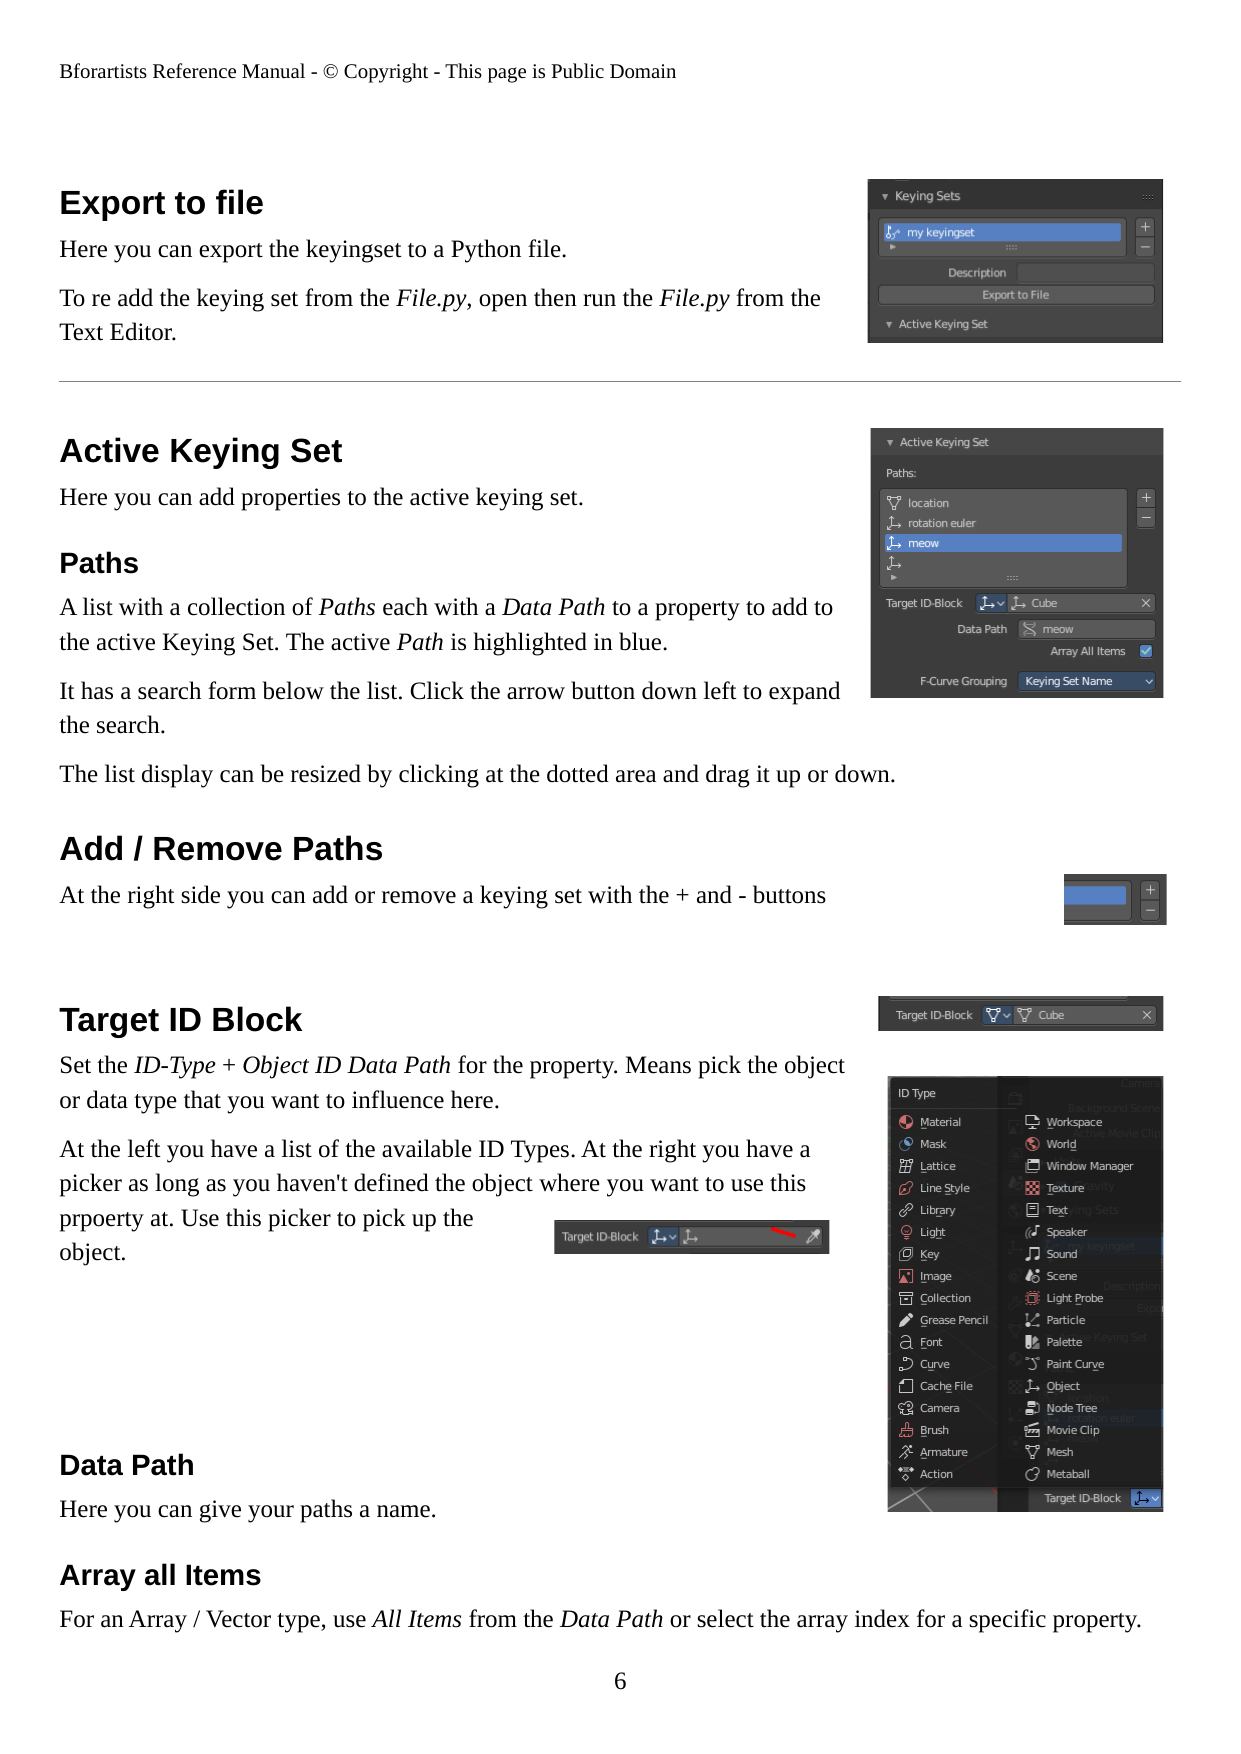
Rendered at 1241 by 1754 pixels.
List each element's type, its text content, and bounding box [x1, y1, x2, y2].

text At the right side you can add or remove a keying set with the + and - buttons [59, 880, 1064, 909]
picture [867, 179, 1164, 343]
subtitle Add / Remove Paths [59, 829, 1181, 868]
subtitle [1164, 431, 1181, 470]
subtitle Active Keying Set [59, 431, 870, 470]
subtitle Array all Items [59, 1558, 1181, 1592]
subtitle [1164, 182, 1181, 221]
picture [1064, 874, 1167, 925]
subtitle [1164, 1448, 1181, 1482]
text It has a search form below the list. Click the arrow button down left to expand the search. [59, 676, 1181, 739]
picture [554, 1220, 830, 1254]
text Here you can give your paths a name. [59, 1494, 1181, 1523]
text Set the ID-Type + Object ID Data Path for the property. Means pick the object or data type that you want to influence here. [59, 1051, 1181, 1114]
text At the left you have a list of the available ID Types. At the right you have a picker as long as you haven't defined the object where you want to use this prpoerty at. Use this picker to pick up the object. [59, 1134, 887, 1266]
text To re add the keying set from the File.py, open then run the File.py from the Text Editor. [59, 283, 1181, 346]
picture [870, 428, 1164, 698]
text For an Array / Vector type, use All Items from the Data Path or select the array index for a specific property. [59, 1604, 1181, 1633]
text Here you can export the keyingset to a Python file. [59, 234, 867, 262]
subtitle [1164, 546, 1181, 580]
subtitle Target ID Block [59, 999, 1181, 1038]
picture [887, 1076, 1164, 1512]
subtitle Export to file [59, 182, 867, 221]
subtitle Paths [59, 546, 870, 580]
text A list with a collection of Paths each with a Data Path to a property to add to the active Keying Set. The active Path is highlighted in blue. [59, 592, 870, 656]
text Here you can add properties to the active keying set. [59, 482, 870, 511]
text The list display can be resized by clicking at the dotted area and drag it up or down. [59, 759, 1181, 788]
picture [878, 996, 1164, 1031]
subtitle Data Path [59, 1448, 887, 1482]
